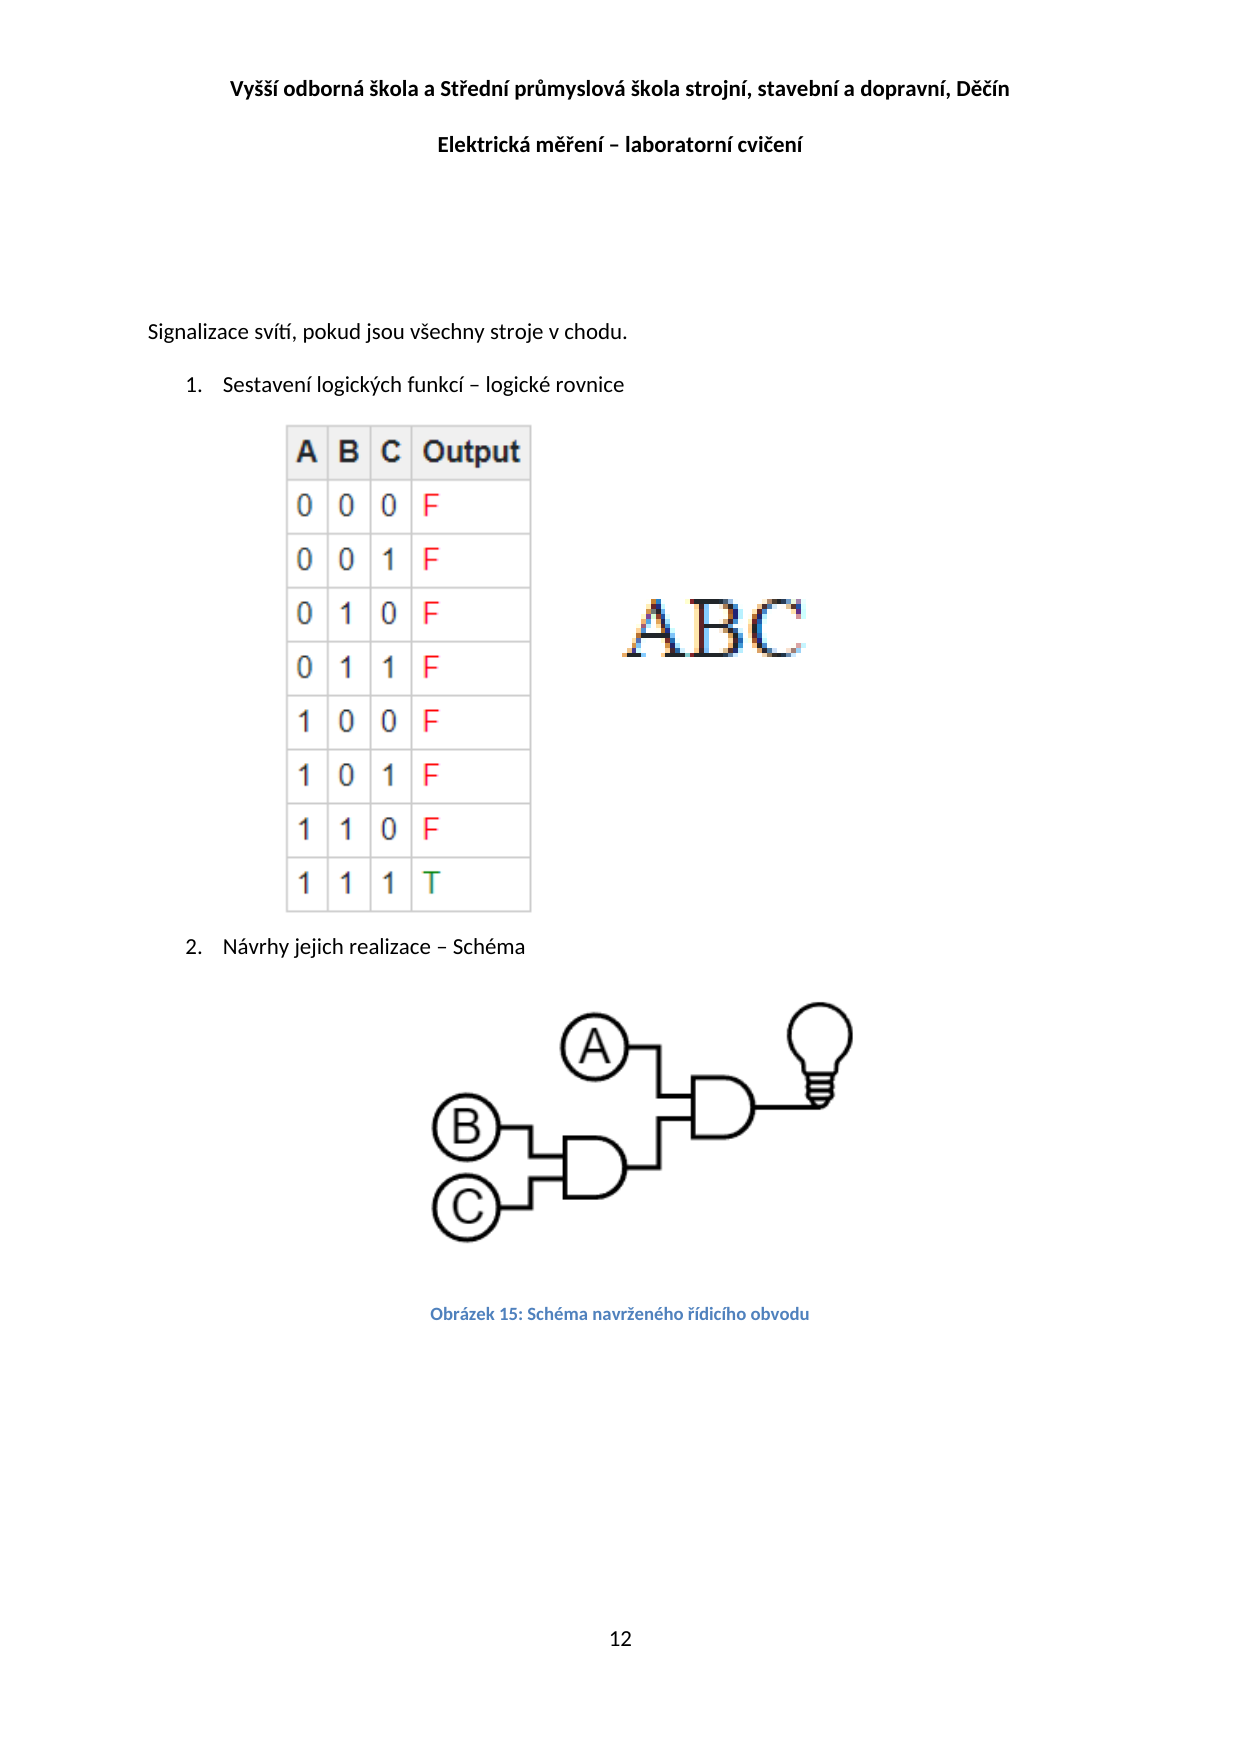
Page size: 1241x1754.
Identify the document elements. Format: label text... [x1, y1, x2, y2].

list Sestavení logických funkcí – logické rovnice [185, 370, 1093, 398]
text Obrázek 15: Schéma navrženého řídicího obvodu [148, 1302, 1093, 1325]
picture [279, 418, 543, 922]
picture [608, 537, 893, 716]
list Návrhy jejich realizace – Schéma [185, 932, 1093, 960]
picture [406, 964, 909, 1277]
text Signalizace svítí, pokud jsou všechny stroje v chodu. [148, 317, 1093, 345]
